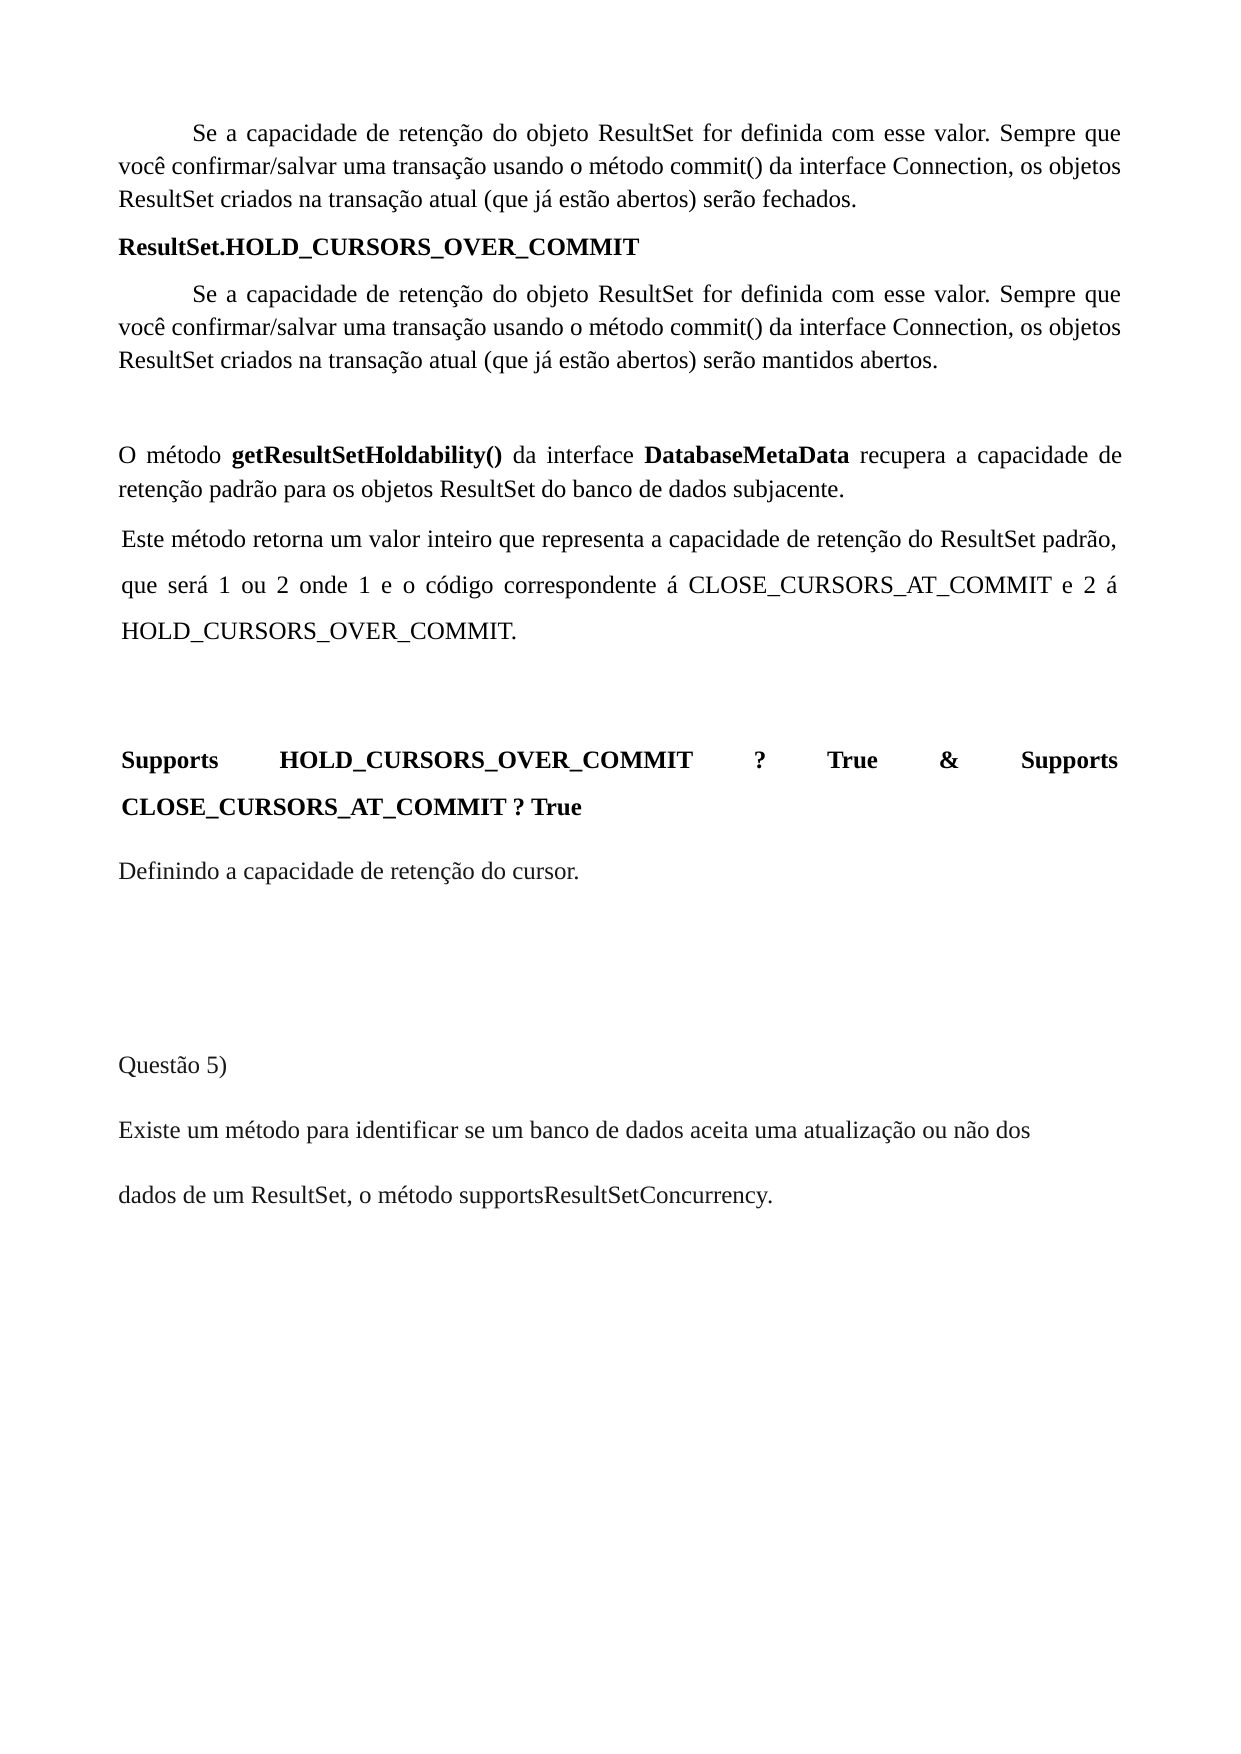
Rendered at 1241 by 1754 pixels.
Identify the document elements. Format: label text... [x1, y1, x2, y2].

text Definindo a capacidade de retenção do cursor. [118, 856, 1119, 885]
text Questão 5) [118, 1050, 1119, 1079]
text O método getResultSetHoldability() da interface DatabaseMetaData recupera a capacidade de retenção padrão para os objetos ResultSet do banco de dados subjacente. [118, 441, 1122, 502]
text Se a capacidade de retenção do objeto ResultSet for definida com esse valor. Sempre que você confirmar/salvar uma transação usando o método commit() da interface Connection, os objetos ResultSet criados na transação atual (que já estão abertos) serão mantidos abertos. [118, 279, 1122, 374]
text Existe um método para identificar se um banco de dados aceita uma atualização ou não dos [118, 1115, 1119, 1144]
text Supports HOLD_CURSORS_OVER_COMMIT ? True & Supports CLOSE_CURSORS_AT_COMMIT ? True [121, 746, 1119, 820]
text Se a capacidade de retenção do objeto ResultSet for definida com esse valor. Sempre que você confirmar/salvar uma transação usando o método commit() da interface Connection, os objetos ResultSet criados na transação atual (que já estão abertos) serão fechados. [118, 118, 1122, 213]
text ResultSet.HOLD_CURSORS_OVER_COMMIT [118, 232, 1122, 261]
text dados de um ResultSet, o método supportsResultSetConcurrency. [118, 1180, 1119, 1208]
text Este método retorna um valor inteiro que representa a capacidade de retenção do ResultSet padrão, que será 1 ou 2 onde 1 e o código correspondente á CLOSE_CURSORS_AT_COMMIT e 2 á HOLD_CURSORS_OVER_COMMIT. [121, 524, 1119, 645]
